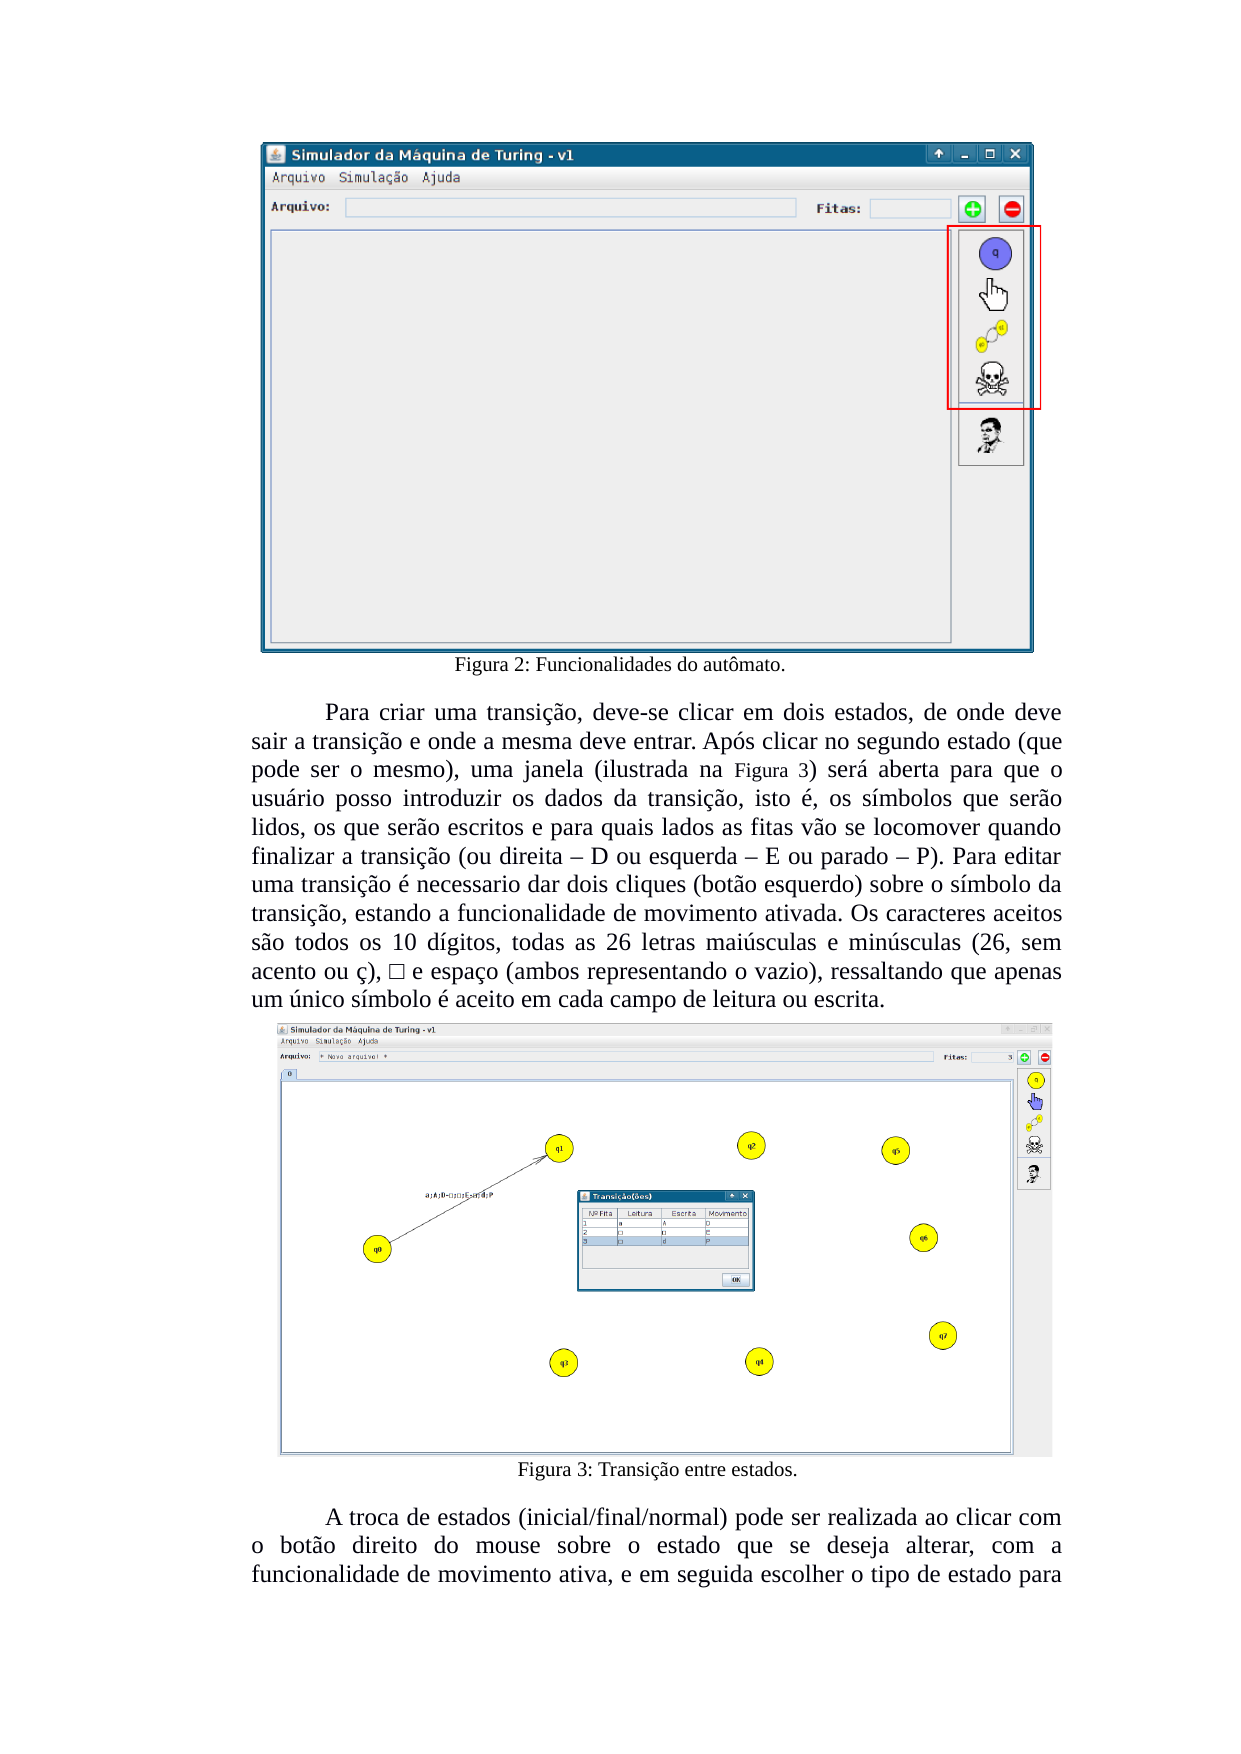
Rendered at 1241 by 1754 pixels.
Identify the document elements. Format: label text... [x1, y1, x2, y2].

text Figura 3: Transição entre estados. [251, 1013, 1063, 1481]
picture [375, 149, 394, 161]
picture [277, 1023, 1053, 1457]
text Figura 2: Funcionalidades do autômato. [177, 148, 1063, 676]
picture [471, 149, 490, 161]
text Para criar uma transição, deve-se clicar em dois estados, de onde deve sair a transição e onde a mesma deve entrar. Após clicar no segundo estado (que pode ser o mesmo), uma janela (ilustrada na Figura 3) será aberta para que o usuário posso introduzir os dados da transição, isto é, os símbolos que serão lidos, os que serão escritos e para quais lados as fitas vão se locomover quando finalizar a transição (ou direita – D ou esquerda – E ou parado – P). Para editar uma transição é necessario dar dois cliques (botão esquerdo) sobre o símbolo da transição, estando a funcionalidade de movimento ativada. Os caracteres aceitos são todos os 10 dígitos, todas as 26 letras maiúsculas e minúsculas (26, sem acento ou ç), □ e espaço (ambos representando o vazio), ressaltando que apenas um único símbolo é aceito em cada campo de leitura ou escrita. [251, 697, 1063, 1013]
picture [558, 150, 573, 161]
picture [1002, 144, 1028, 163]
picture [980, 144, 1000, 163]
text A troca de estados (inicial/final/normal) pode ser realizada ao clicar com o botão direito do mouse sobre o estado que se deseja alterar, com a funcionalidade de movimento ativa, e em seguida escolher o tipo de estado para [251, 1502, 1063, 1588]
picture [292, 149, 369, 161]
picture [267, 144, 285, 164]
picture [495, 149, 543, 164]
picture [399, 149, 466, 164]
picture [266, 142, 1042, 653]
picture [929, 144, 978, 163]
